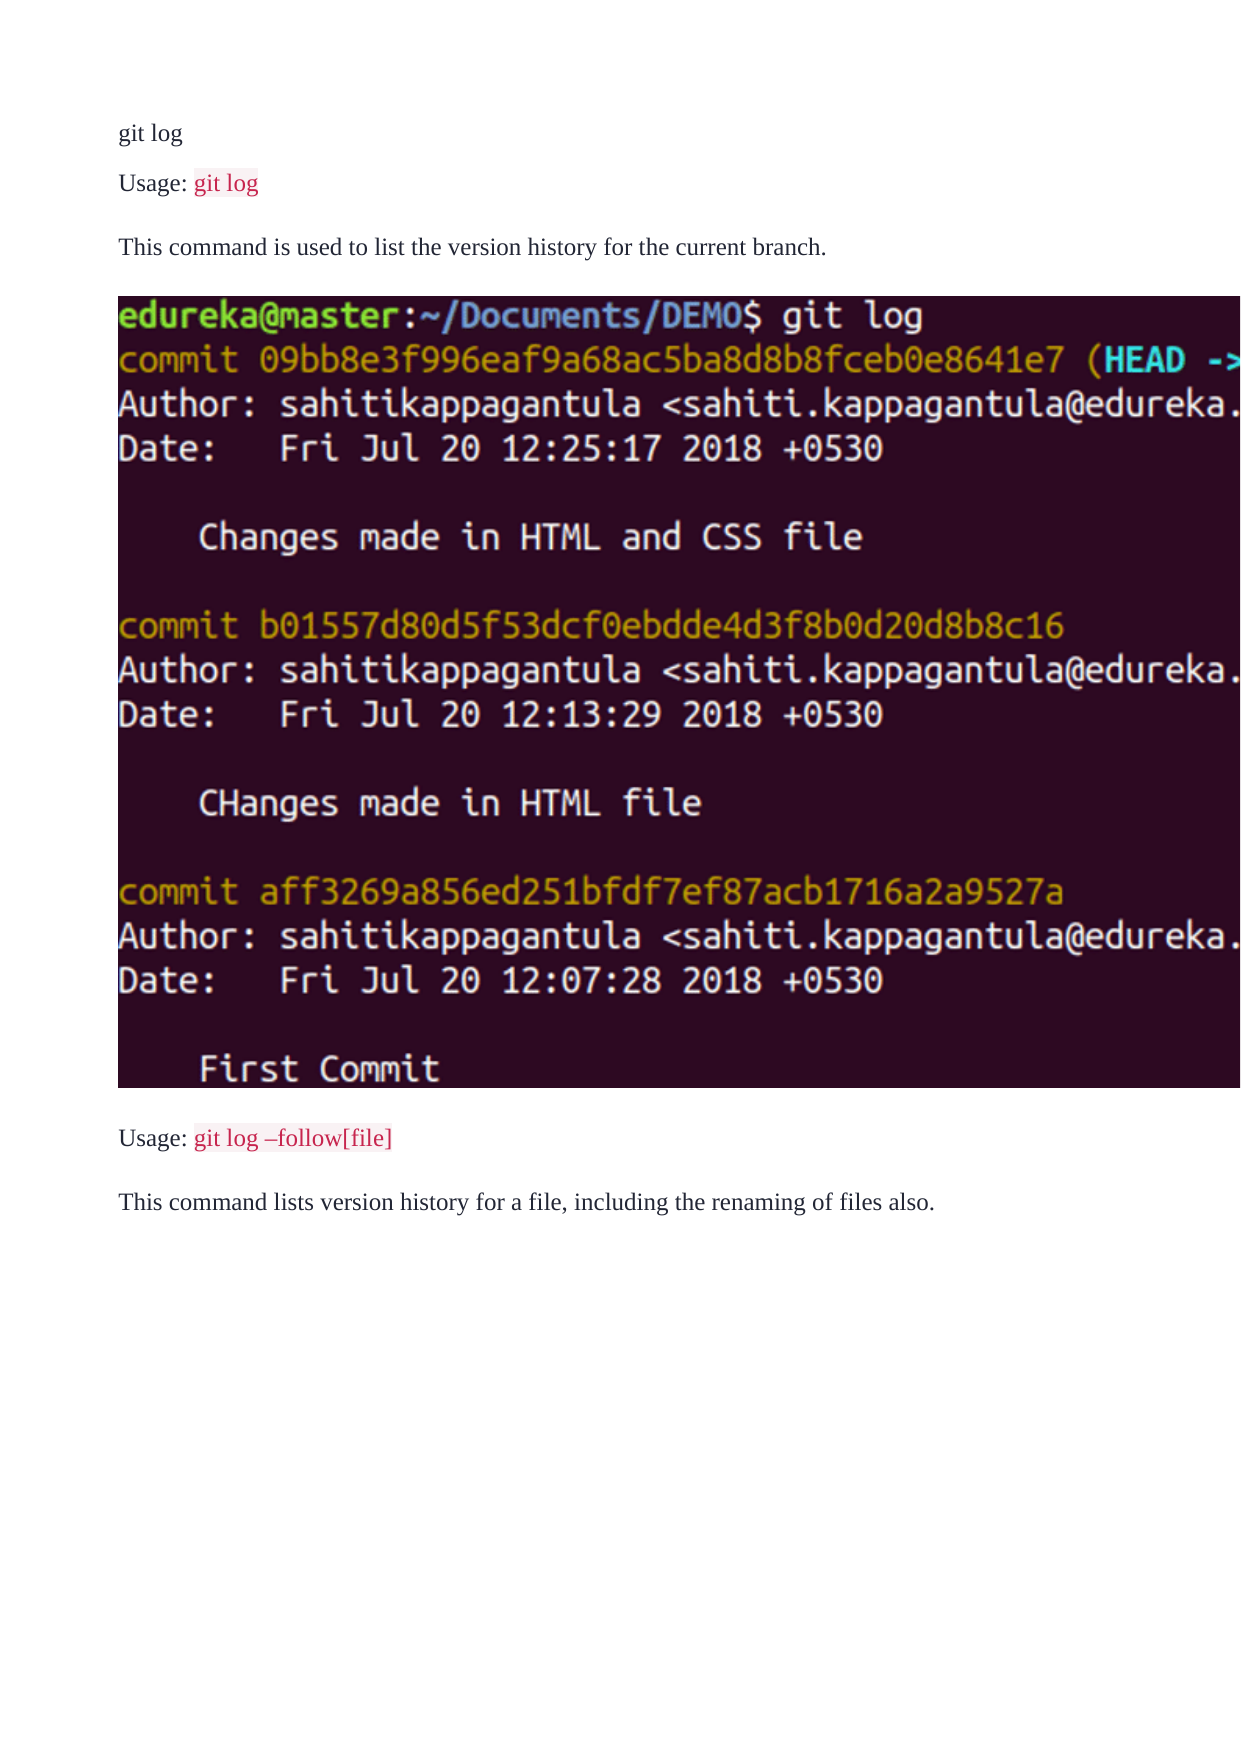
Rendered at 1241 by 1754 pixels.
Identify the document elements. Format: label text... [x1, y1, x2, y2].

text Usage: git log [118, 168, 1122, 197]
subtitle git log [118, 118, 1122, 147]
text Usage: git log –follow[file] [118, 1123, 1122, 1152]
text This command lists version history for a file, including the renaming of files also. [118, 1187, 1122, 1216]
picture [118, 296, 1241, 1088]
text This command is used to list the version history for the current branch. [118, 232, 1122, 261]
